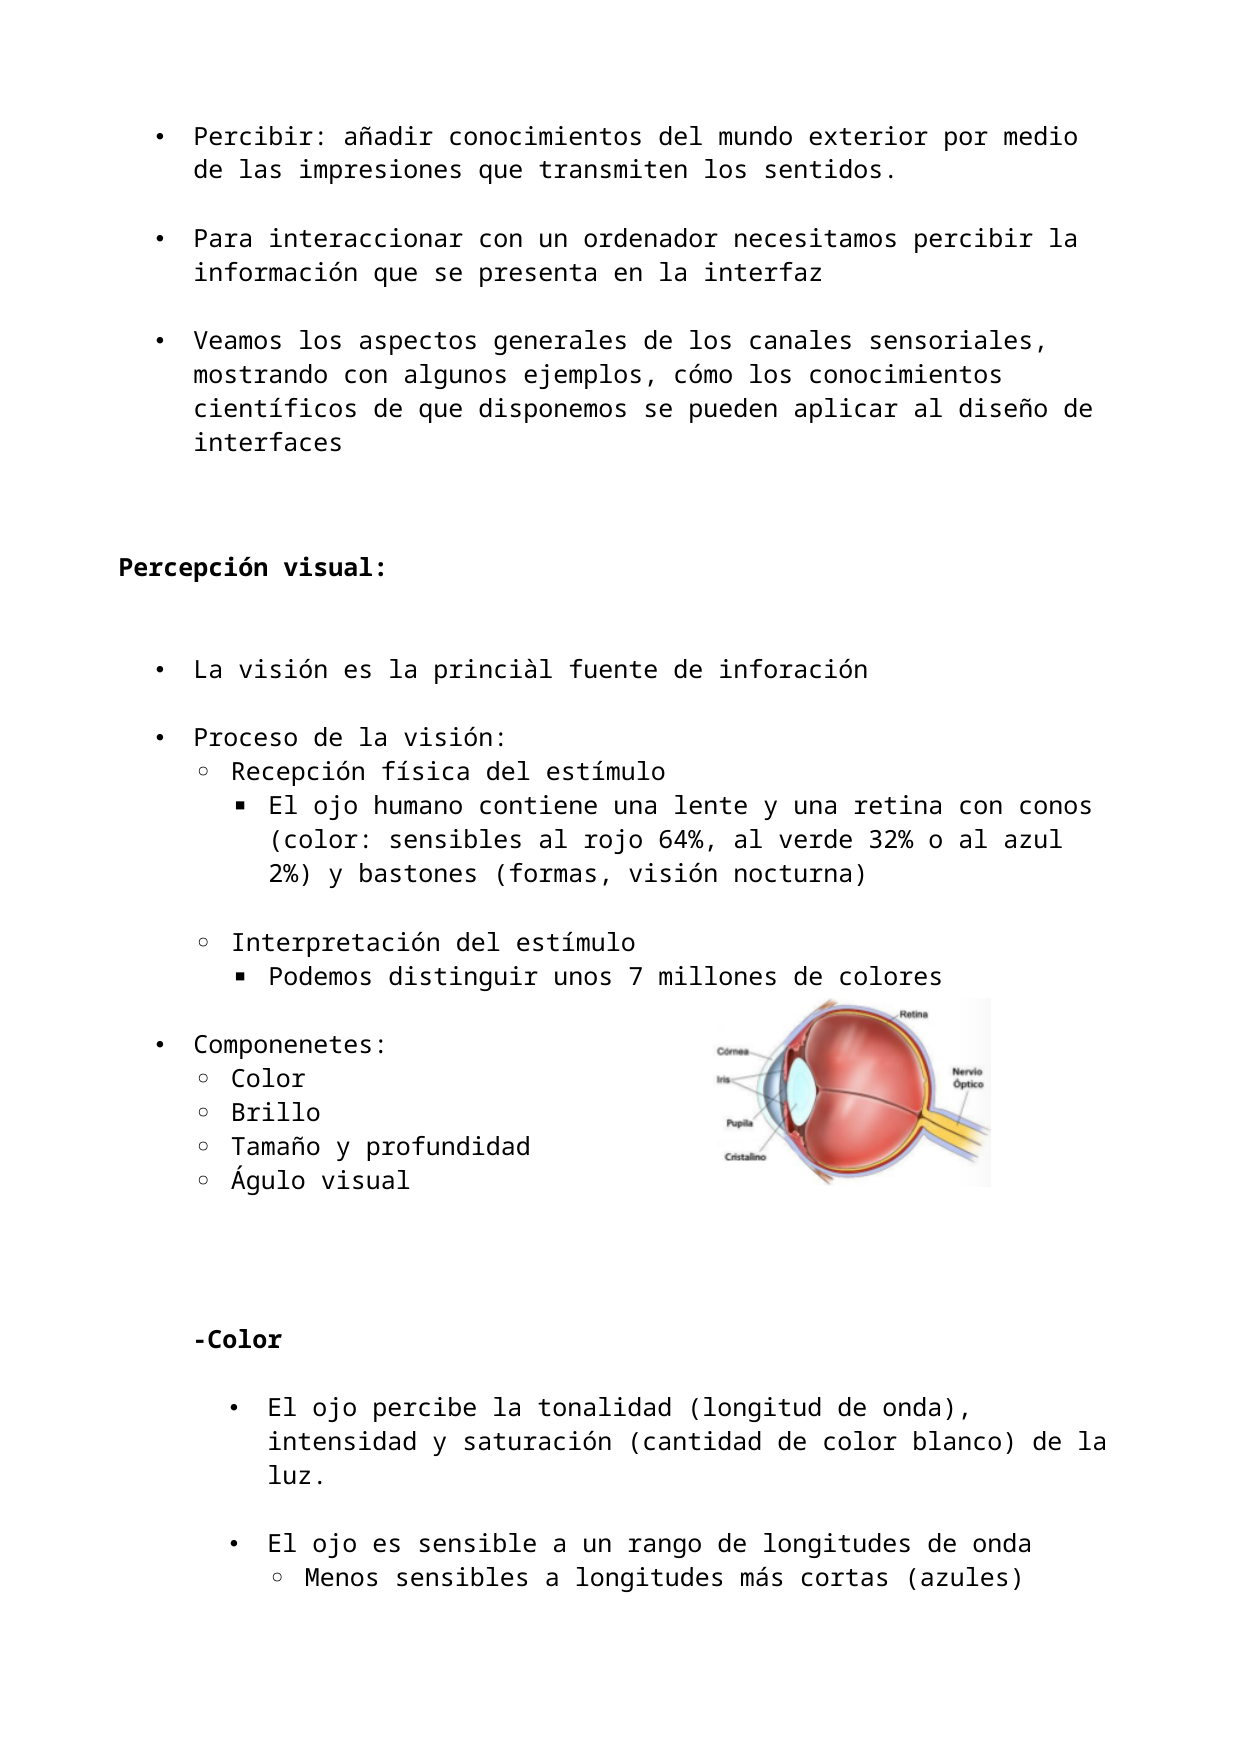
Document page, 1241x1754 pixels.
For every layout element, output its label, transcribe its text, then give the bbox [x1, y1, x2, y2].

list Menos sensibles a longitudes más cortas (azules) [267, 1560, 1122, 1594]
list Proceso de la visión: [156, 720, 1122, 754]
list Componenetes: [156, 1026, 709, 1061]
list El ojo humano contiene una lente y una retina con conos (color: sensibles al rojo 64%, al verde 32% o al azul 2%) y bastones (formas, visión nocturna) [231, 788, 1122, 890]
list [992, 1094, 1122, 1129]
list Recepción física del estímulo [193, 754, 1122, 788]
list [992, 1061, 1122, 1094]
list Brillo [193, 1094, 709, 1129]
list El ojo percibe la tonalidad (longitud de onda), intensidad y saturación (cantidad de color blanco) de la luz. [229, 1390, 1122, 1492]
list Color [193, 1061, 709, 1094]
list [992, 1129, 1122, 1163]
list [992, 1026, 1122, 1061]
list Águlo visual [193, 1163, 1122, 1197]
list Tamaño y profundidad [193, 1129, 709, 1163]
picture [709, 998, 992, 1187]
list El ojo es sensible a un rango de longitudes de onda [229, 1526, 1122, 1560]
list Percibir: añadir conocimientos del mundo exterior por medio de las impresiones que transmiten los sentidos. [156, 118, 1122, 186]
list Interpretación del estímulo [193, 924, 1122, 958]
list Podemos distinguir unos 7 millones de colores [231, 958, 1122, 992]
text Percepción visual: [118, 549, 1122, 584]
list Veamos los aspectos generales de los canales sensoriales, mostrando con algunos ejemplos, cómo los conocimientos científicos de que disponemos se pueden aplicar al diseño de interfaces [156, 322, 1122, 459]
text -Color [118, 1322, 1122, 1356]
list La visión es la princiàl fuente de inforación [156, 652, 1122, 686]
list Para interaccionar con un ordenador necesitamos percibir la información que se presenta en la interfaz [156, 220, 1122, 288]
